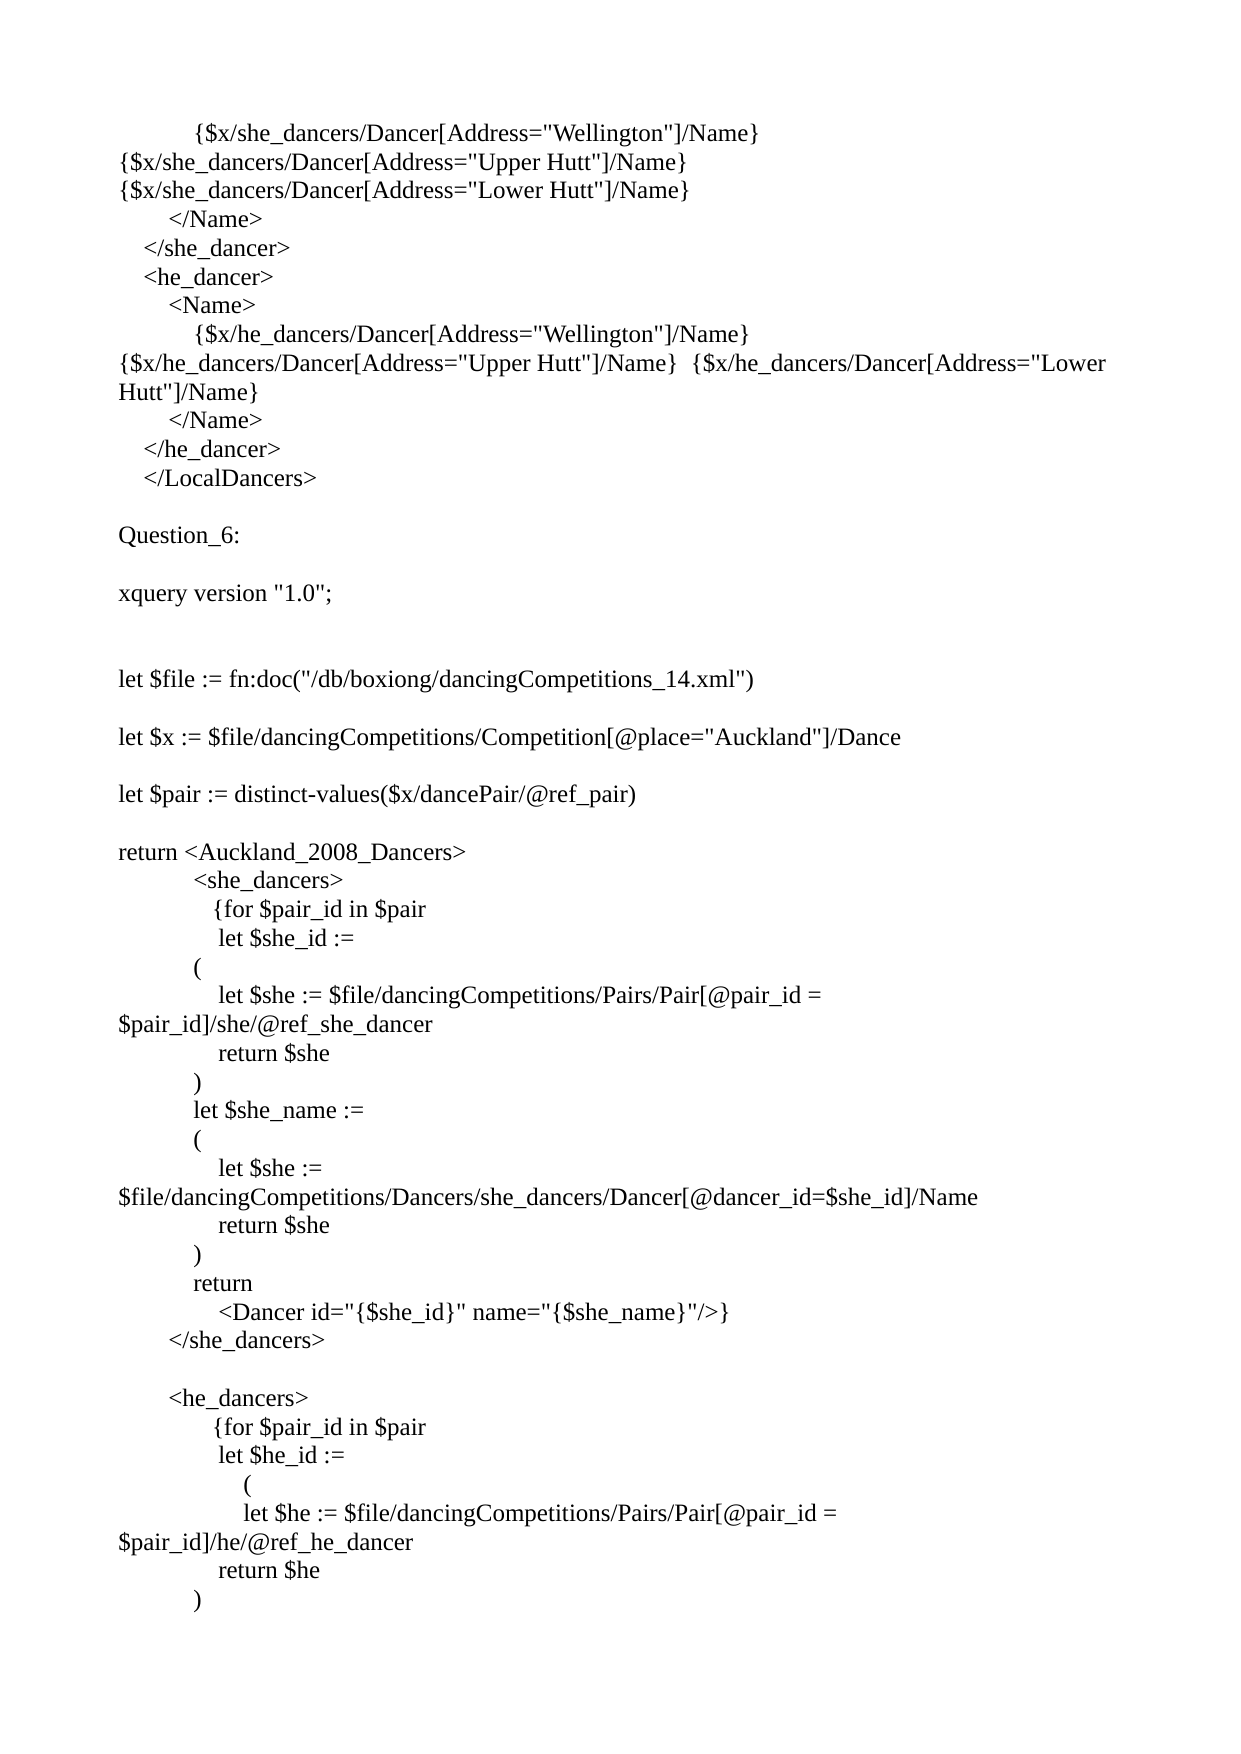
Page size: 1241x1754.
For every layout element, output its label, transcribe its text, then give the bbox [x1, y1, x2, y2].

text return $she [118, 1038, 1122, 1067]
text <he_dancer> [118, 262, 1122, 291]
text </he_dancer> [118, 434, 1122, 463]
text {for $pair_id in $pair [118, 1412, 1122, 1441]
text xquery version "1.0"; [118, 578, 1122, 607]
text let $she_id := [118, 923, 1122, 952]
text let $x := $file/dancingCompetitions/Competition[@place="Auckland"]/Dance [118, 722, 1122, 751]
text let $he_id := [118, 1441, 1122, 1469]
text </LocalDancers> [118, 463, 1122, 492]
text </Name> [118, 406, 1122, 434]
text </Name> [118, 204, 1122, 233]
text ) [118, 1067, 1122, 1096]
text <Name> [118, 291, 1122, 319]
text return [118, 1268, 1122, 1297]
text {$x/he_dancers/Dancer[Address="Wellington"]/Name} {$x/he_dancers/Dancer[Address="Upper Hutt"]/Name} {$x/he_dancers/Dancer[Address="Lower Hutt"]/Name} [118, 319, 1122, 406]
text return <Auckland_2008_Dancers> [118, 837, 1122, 866]
text return $she [118, 1211, 1122, 1239]
text </she_dancers> [118, 1326, 1122, 1354]
text {$x/she_dancers/Dancer[Address="Wellington"]/Name} {$x/she_dancers/Dancer[Address="Upper Hutt"]/Name} {$x/she_dancers/Dancer[Address="Lower Hutt"]/Name} [118, 118, 1122, 204]
text let $she := $file/dancingCompetitions/Dancers/she_dancers/Dancer[@dancer_id=$she_id]/Name [118, 1153, 1122, 1211]
text let $pair := distinct-values($x/dancePair/@ref_pair) [118, 779, 1122, 808]
text ) [118, 1239, 1122, 1268]
text ( [118, 1124, 1122, 1153]
text let $he := $file/dancingCompetitions/Pairs/Pair[@pair_id = $pair_id]/he/@ref_he_dancer [118, 1498, 1122, 1556]
text {for $pair_id in $pair [118, 894, 1122, 923]
text <she_dancers> [118, 866, 1122, 894]
text let $she := $file/dancingCompetitions/Pairs/Pair[@pair_id = $pair_id]/she/@ref_she_dancer [118, 981, 1122, 1038]
text ( [118, 952, 1122, 981]
text return $he [118, 1556, 1122, 1584]
text <Dancer id="{$she_id}" name="{$she_name}"/>} [118, 1297, 1122, 1326]
text </she_dancer> [118, 233, 1122, 262]
text ) [118, 1584, 1122, 1613]
text let $she_name := [118, 1096, 1122, 1124]
text <he_dancers> [118, 1383, 1122, 1412]
text Question_6: [118, 521, 1122, 549]
text let $file := fn:doc("/db/boxiong/dancingCompetitions_14.xml") [118, 664, 1122, 693]
text ( [118, 1469, 1122, 1498]
